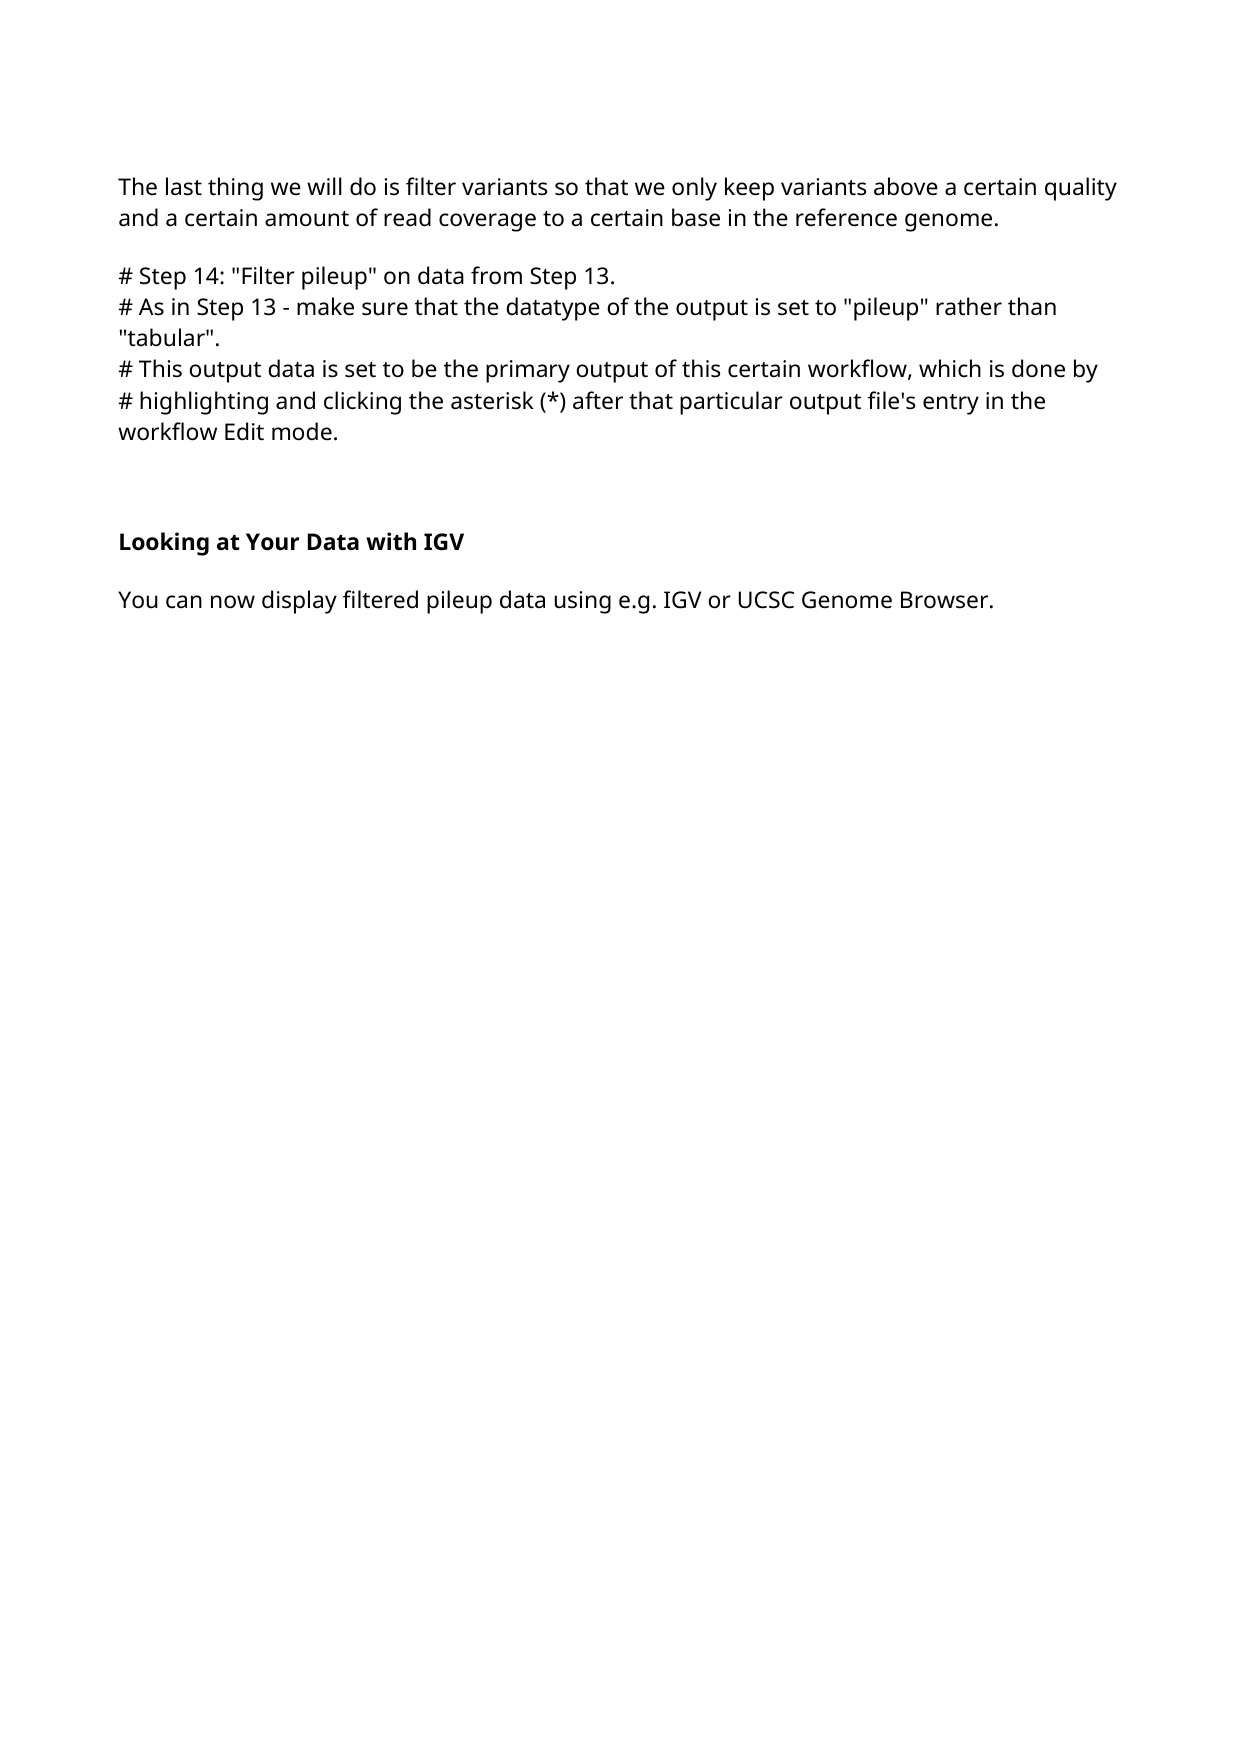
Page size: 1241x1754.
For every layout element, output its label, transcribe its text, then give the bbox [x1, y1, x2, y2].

text # highlighting and clicking the asterisk (*) after that particular output file's entry in the workflow Edit mode. [118, 385, 1122, 447]
text The last thing we will do is filter variants so that we only keep variants above a certain quality and a certain amount of read coverage to a certain base in the reference genome. [118, 171, 1122, 233]
text Looking at Your Data with IGV [118, 526, 1122, 557]
text # As in Step 13 - make sure that the datatype of the output is set to "pileup" rather than "tabular". [118, 291, 1122, 353]
text You can now display filtered pileup data using e.g. IGV or UCSC Genome Browser. [118, 584, 1122, 615]
text # This output data is set to be the primary output of this certain workflow, which is done by [118, 353, 1122, 385]
text # Step 14: "Filter pileup" on data from Step 13. [118, 260, 1122, 291]
